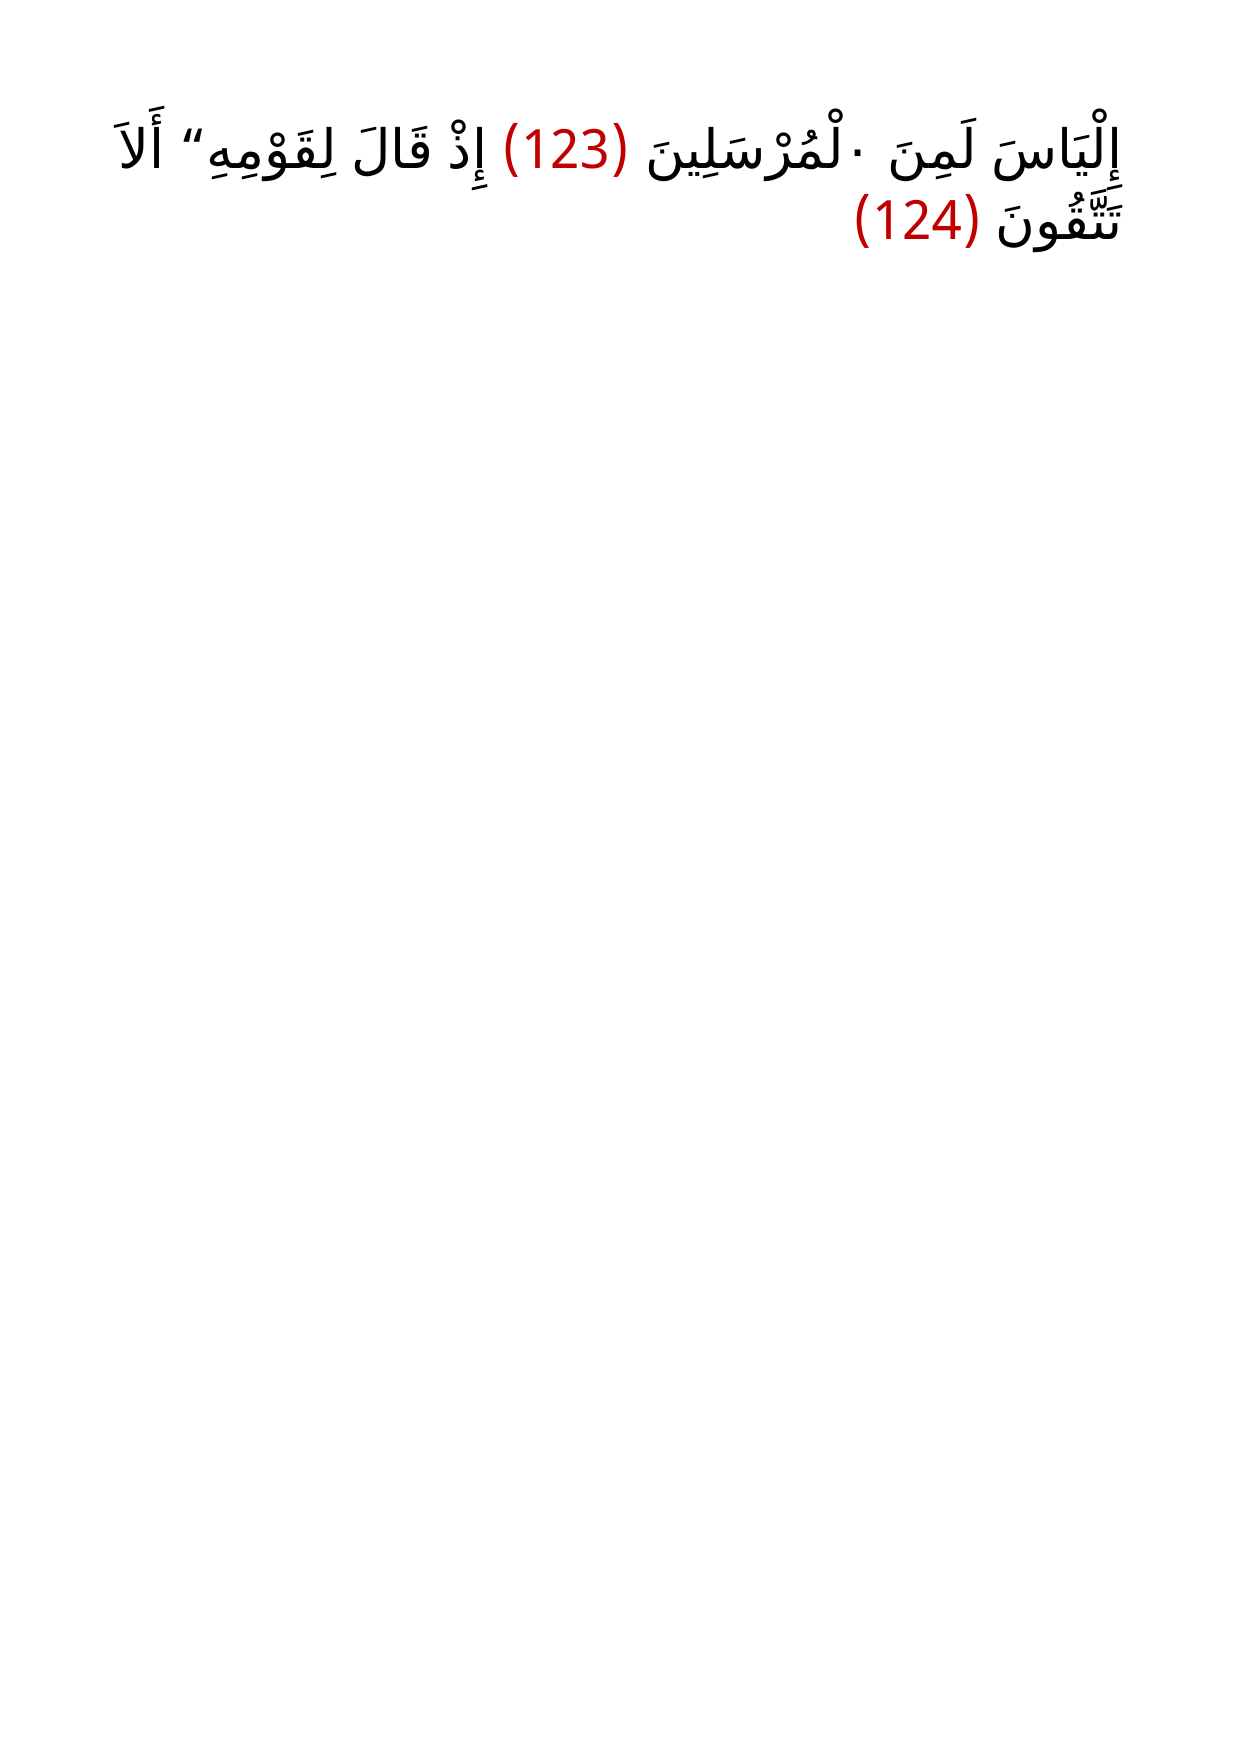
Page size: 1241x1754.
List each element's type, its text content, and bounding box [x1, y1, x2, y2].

text قَالَ يَـٰٓأَبَتِ 'فْعَــلْ مَا تُومَرُؐ سَتَجِدُنِيَ إِن شَآءَ ۰للَّهُ مِــنَ ۰لصَّـٰبِـرۣينَؐ (102) فَلَمَّآ أَسْلَمَا وَتَلَّهُ„ ڤِڤْجَبِينِ (103) وَنَـٰدَيْنَـٰهُ أَنْ يَّـٰٓإِبْرَ؛هِيمُ (104) قَدْ صَدَّقْتَ ۰لرُّءْيۭآؐ إِنَّا كَذَ؛لِــكَ نَجْزۣى ۱ڤْمُحْسِنِينَؐ (105) إِنَّ هَـٰذَا لَهُوَ ۰لْبَـ£ـؤُاْ ۴لْمُبِينُؐ (106) وَفَدَيْنَـٰهُ بِذِبْحٖ عَظِيمٍؐ (107) وَتَرَكْنَا عَلَيْهِ فِى ۱لاَخِرۣينَؐ (108) سَچَم٘ عَلَيٰٓ إِبْرَ؛هِيمَؐ (109) كَذَ؛لِــكَ نَجْزۣى ۱ڤْمُحْسِنِينَؐ (110) إِنَّهُ„ مِنْ عِبَادِنَا ۰لْمُومِنِينَؐ (111) وَبَشَّرْنَـٰهُ بِإِسْحَـٰقَ نَبِيٓــٔاً مِّــنَ ۰ڤصَّـٰڤِحِينَ (112) وَبَـٰرَكْنَا عَلَيْهِ وَعَلَيٰٓ إِسْحَـٰقَؐ وَمِن ذُرّۣيَّتِهِمَا مُحْسِنٌ وَظَالِمٌ لِّنَفْسِهِ” مُبِينٌؐ (113) ® وَلَقَدْ مَنَـنَّا عَلَيٰ مُوسۭيٰ وَهَـٰرُونَ (114) وَنَجَّيْنَـٰهُمَا وَقَوْمَهُمَا مِــنَ ۰لْكَرْبِ ۱لْعَظِيمِؐ (115) وَنَصَرْنَـٰهُمْ فَكَانُواْ هُمُ ۴لْغَـٰلِبِينَؐ (116) وَءَاتَيْنَـٰهُمَا ۰لْكِتَـٰبَ ۰لْمُسْتَبِينَؐ (117) وَهَدَيْنَـٰهُمَا ۰لصِّرَ؛طَ ۰لْمُسْتَقِيمَؐ (118) وَتَرَكْنَا عَلَيْهِمَا فِى ۱لاَخِرۣينَؐ (119) سَچَم٘ عَلَيٰ مُوسۭيٰ وَهَـٰرُونَؐ (120) إِنَّا كَذَ؛لِــكَ نَجْزۣﻯ ۱ڤْمُحْسِنِينَؐ (121) إِنَّهُمَا مِنْ عِبَادِنَا ۰لْمُومِنِينَؐ (122) وَإِنَّ إِلْيَاسَ لَمِنَ ۰لْمُرْسَلِينَ (123) إِذْ قَالَ لِقَوْمِهِ“ أَلاَ تَتَّقُونَ (124) [118, 118, 1122, 261]
